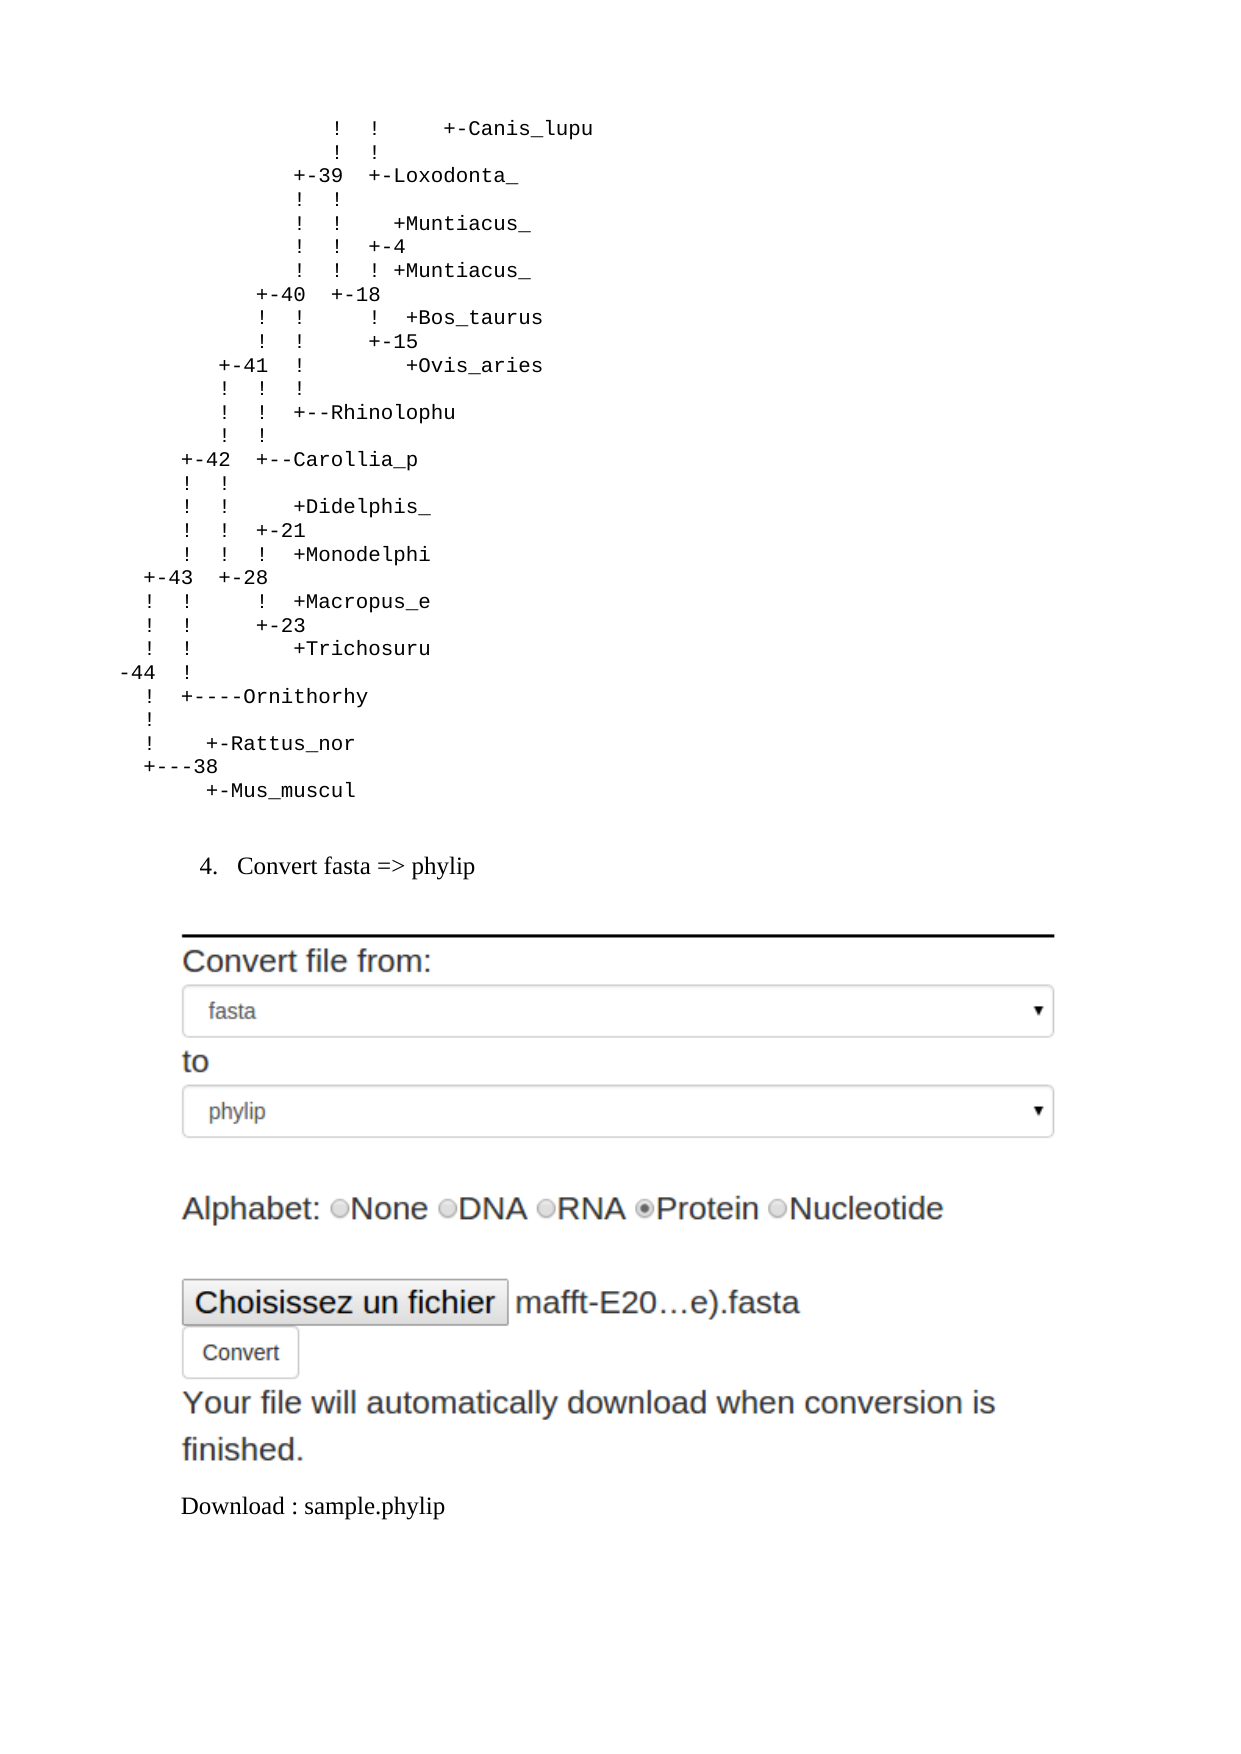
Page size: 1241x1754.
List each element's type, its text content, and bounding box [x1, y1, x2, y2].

text ! [118, 709, 1122, 733]
text ! ! [118, 189, 1122, 213]
text ! ! [118, 426, 1122, 449]
text ! +-Rattus_nor [118, 733, 1122, 757]
text ! ! [118, 142, 1122, 165]
text +---38 [118, 757, 1122, 780]
text ! ! +-15 [118, 331, 1122, 354]
text +-43 +-28 [118, 567, 1122, 591]
text ! ! ! +Monodelphi [118, 544, 1122, 567]
text ! +----Ornithorhy [118, 686, 1122, 709]
text ! ! +Didelphis_ [118, 496, 1122, 520]
list Convert fasta => phylip [199, 851, 1122, 880]
text ! ! ! +Bos_taurus [118, 307, 1122, 331]
picture [137, 908, 1103, 1492]
text -44 ! [118, 662, 1122, 686]
text ! ! +-4 [118, 236, 1122, 260]
text ! ! ! [118, 378, 1122, 402]
text +-39 +-Loxodonta_ [118, 165, 1122, 189]
text +-40 +-18 [118, 284, 1122, 307]
text ! ! +Trichosuru [118, 638, 1122, 662]
text +-Mus_muscul [118, 780, 1122, 804]
text ! ! +--Rhinolophu [118, 402, 1122, 426]
text +-41 ! +Ovis_aries [118, 354, 1122, 378]
text ! ! [118, 473, 1122, 496]
text +-42 +--Carollia_p [118, 449, 1122, 473]
text ! ! +-21 [118, 520, 1122, 544]
text ! ! +Muntiacus_ [118, 213, 1122, 236]
text Download : sample.phylip [118, 909, 1122, 1520]
text ! ! ! +Muntiacus_ [118, 260, 1122, 284]
text ! ! +-Canis_lupu [118, 118, 1122, 142]
text ! ! ! +Macropus_e [118, 591, 1122, 615]
text ! ! +-23 [118, 615, 1122, 638]
